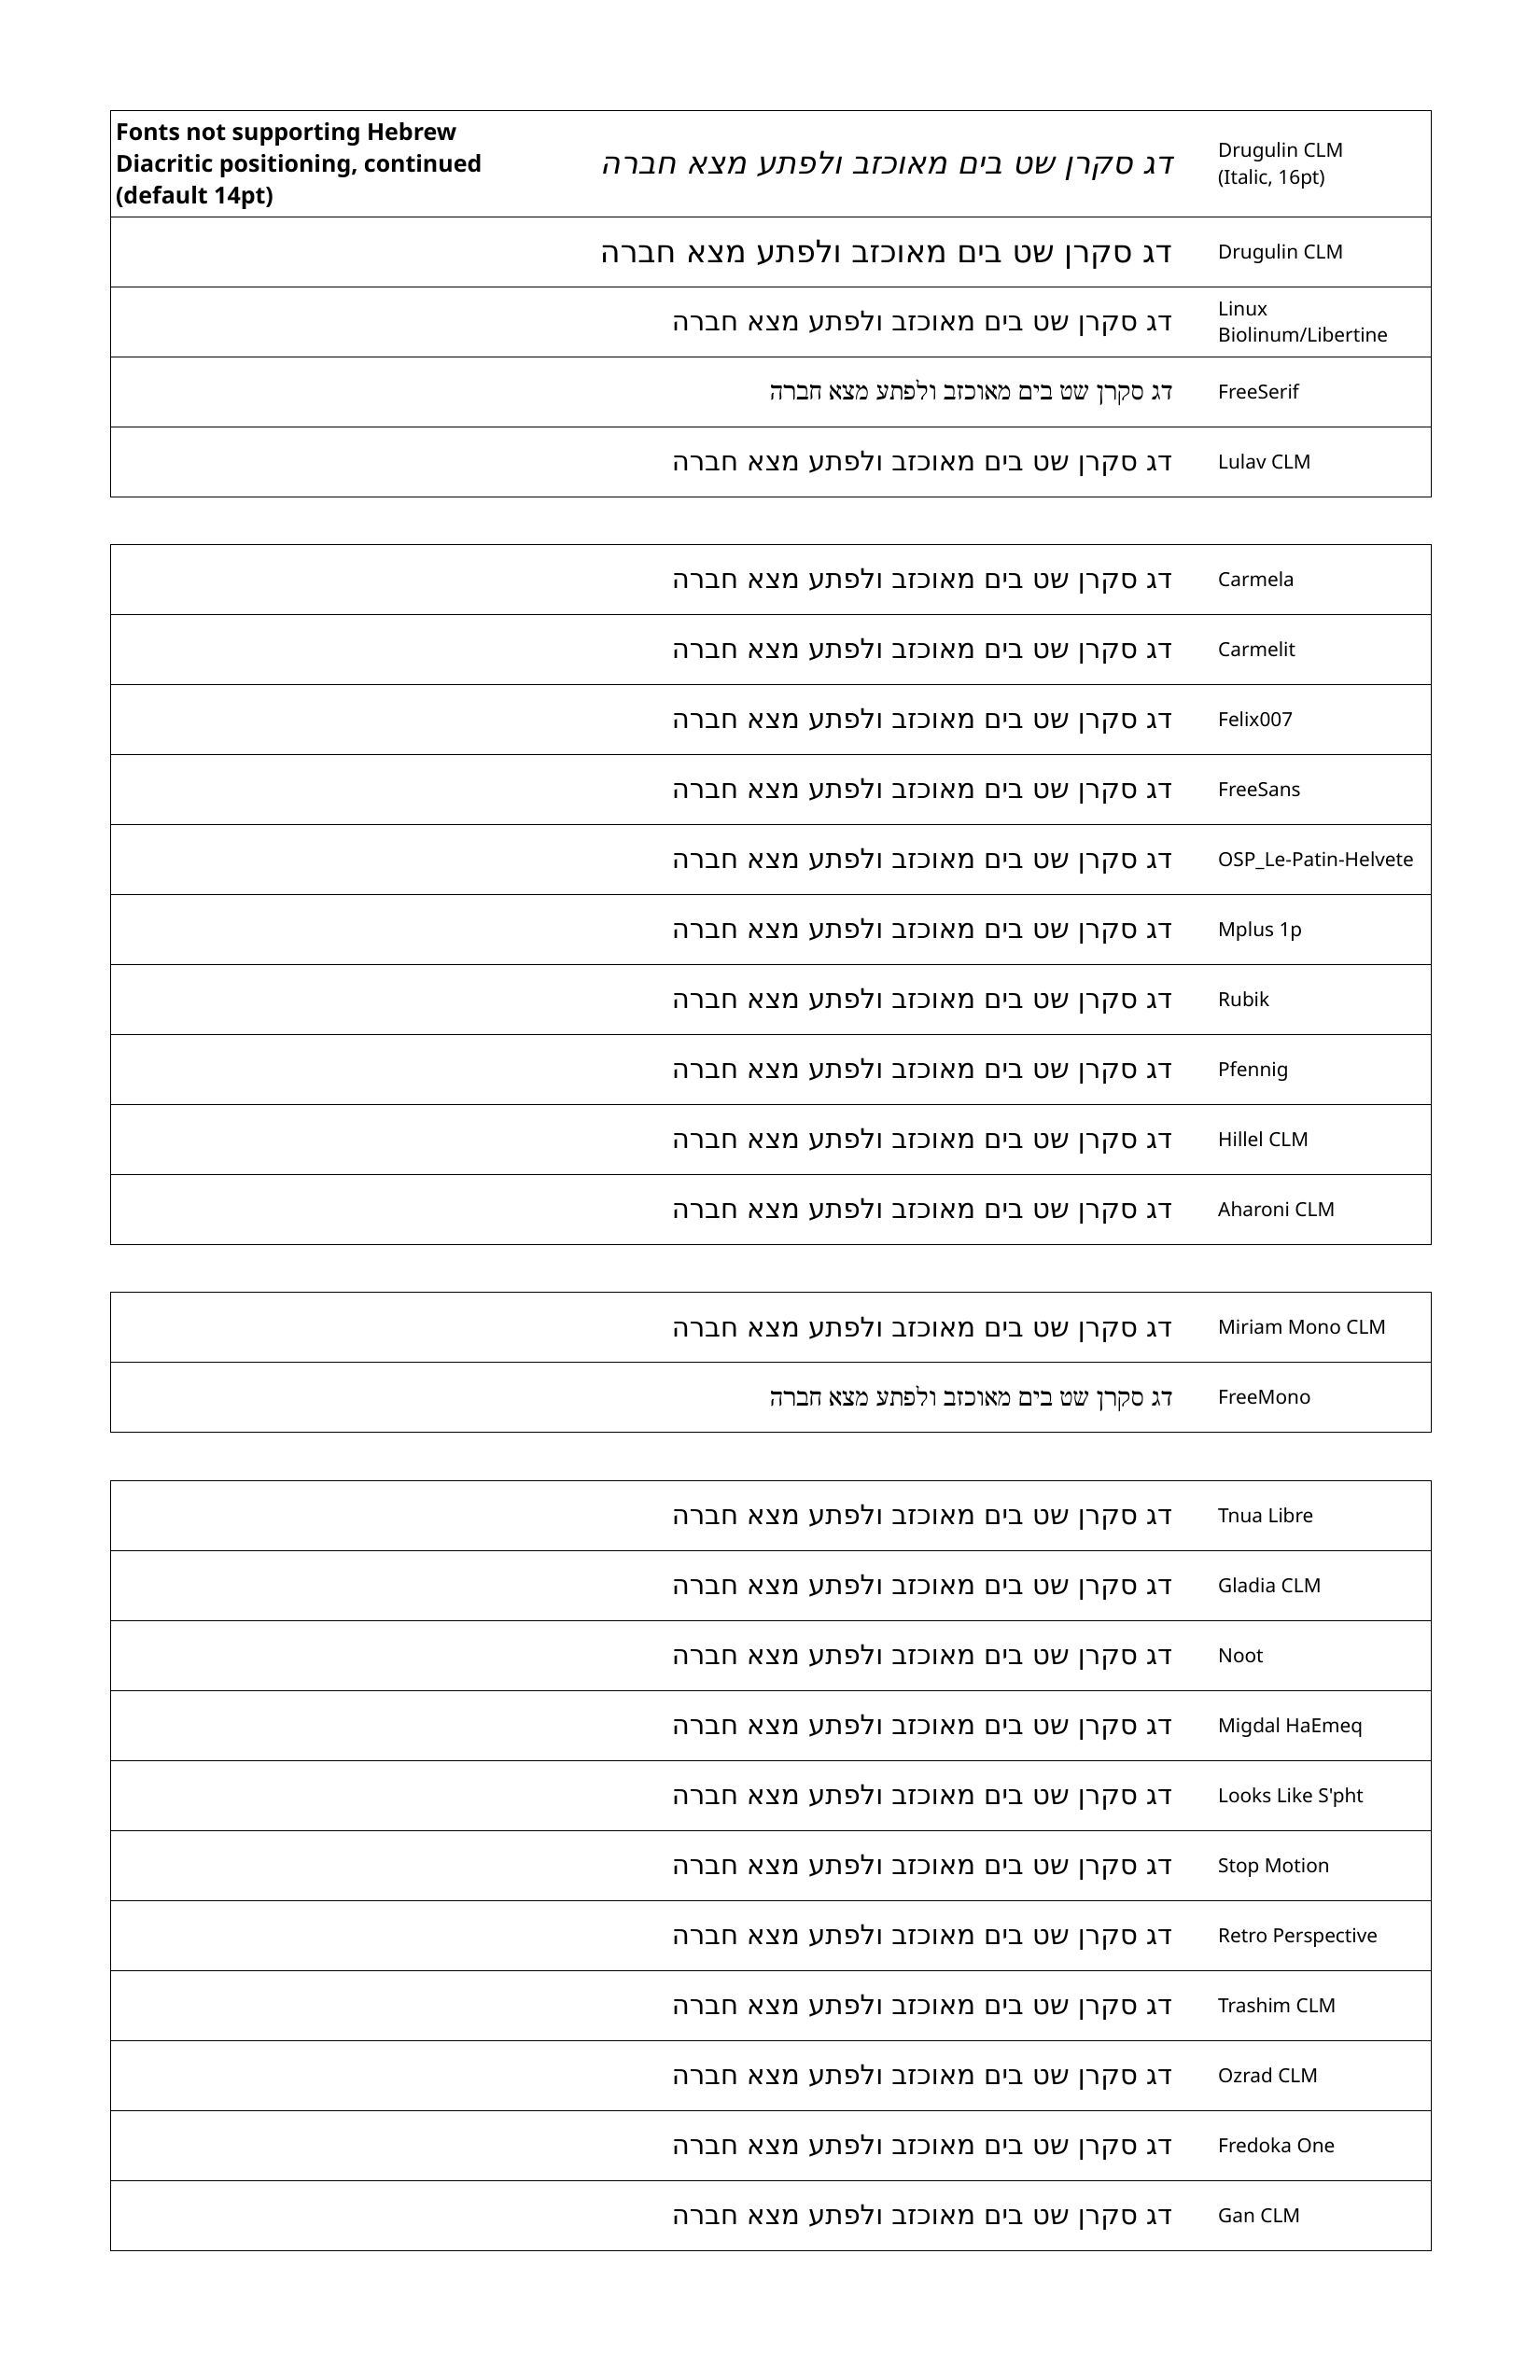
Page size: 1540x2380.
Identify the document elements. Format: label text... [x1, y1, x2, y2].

table_cell Fredoka One [1212, 2111, 1431, 2180]
table_cell [1178, 825, 1212, 894]
table_cell Aharoni CLM [1212, 1175, 1431, 1244]
table_cell דג סקרן שט בים מאוכזב ולפתע מצא חברה [111, 2041, 1178, 2110]
table_header דג סקרן שט בים מאוכזב ולפתע מצא חברה [111, 1481, 1178, 1550]
table_cell דג סקרן שט בים מאוכזב ולפתע מצא חברה [504, 965, 1178, 1034]
table_cell [1178, 1105, 1212, 1174]
table_cell דג סקרן שט בים מאוכזב ולפתע מצא חברה [504, 287, 1178, 357]
table_cell Pfennig [1212, 1035, 1431, 1104]
table_cell [111, 685, 503, 754]
table_cell [1178, 1621, 1212, 1690]
table_cell [111, 1105, 503, 1174]
table_cell [1178, 895, 1212, 964]
table_cell [111, 895, 503, 964]
table_cell [111, 287, 503, 357]
table_cell OSP_Le-Patin-Helvete [1212, 825, 1431, 894]
table_cell Rubik [1212, 965, 1431, 1034]
table_cell דג סקרן שט בים מאוכזב ולפתע מצא חברה [111, 1761, 1178, 1830]
table_cell [1178, 2181, 1212, 2250]
table_header Tnua Libre [1212, 1481, 1431, 1550]
table_header [1178, 545, 1212, 614]
table_cell [1178, 1831, 1212, 1900]
table_cell דג סקרן שט בים מאוכזב ולפתע מצא חברה [111, 2181, 1178, 2250]
table_header Carmela [1212, 545, 1431, 614]
table_cell [111, 755, 503, 824]
table_cell [1178, 755, 1212, 824]
table_header Miriam Mono CLM [1212, 1293, 1431, 1362]
table_cell FreeSerif [1212, 357, 1431, 427]
table_cell דג סקרן שט בים מאוכזב ולפתע מצא חברה [111, 1901, 1178, 1970]
table_cell Gladia CLM [1212, 1551, 1431, 1620]
table_cell FreeMono [1212, 1363, 1431, 1432]
table_header [1178, 1481, 1212, 1550]
table_cell דג סקרן שט בים מאוכזב ולפתע מצא חברה [111, 1691, 1178, 1760]
table_cell Migdal HaEmeq [1212, 1691, 1431, 1760]
table_header Drugulin CLM (Italic, 16pt) [1212, 111, 1431, 217]
table_cell [1178, 1363, 1212, 1432]
table_cell Stop Motion [1212, 1831, 1431, 1900]
table_cell Linux Biolinum/Libertine [1212, 287, 1431, 357]
table_cell Hillel CLM [1212, 1105, 1431, 1174]
table_cell [111, 217, 503, 287]
table_cell Lulav CLM [1212, 427, 1431, 497]
table_cell דג סקרן שט בים מאוכזב ולפתע מצא חברה [111, 1621, 1178, 1690]
table_cell דג סקרן שט בים מאוכזב ולפתע מצא חברה [504, 1105, 1178, 1174]
table_cell דג סקרן שט בים מאוכזב ולפתע מצא חברה [504, 217, 1178, 287]
table_cell [1178, 1971, 1212, 2040]
table_cell Carmelit [1212, 615, 1431, 684]
table_cell [1178, 615, 1212, 684]
table_cell דג סקרן שט בים מאוכזב ולפתע מצא חברה [504, 895, 1178, 964]
table_header דג סקרן שט בים מאוכזב ולפתע מצא חברה [111, 1293, 1178, 1362]
table_cell דג סקרן שט בים מאוכזב ולפתע מצא חברה [504, 825, 1178, 894]
table_cell [1178, 2041, 1212, 2110]
table_cell דג סקרן שט בים מאוכזב ולפתע מצא חברה [111, 1363, 1178, 1432]
table_cell [1178, 287, 1212, 357]
table_cell דג סקרן שט בים מאוכזב ולפתע מצא חברה [504, 685, 1178, 754]
table_cell דג סקרן שט בים מאוכזב ולפתע מצא חברה [504, 427, 1178, 497]
table_cell [111, 965, 503, 1034]
table_cell FreeSans [1212, 755, 1431, 824]
table_cell Gan CLM [1212, 2181, 1431, 2250]
table_cell [1178, 965, 1212, 1034]
table_header [111, 545, 503, 614]
table_cell Trashim CLM [1212, 1971, 1431, 2040]
table_cell [111, 427, 503, 497]
table_cell דג סקרן שט בים מאוכזב ולפתע מצא חברה [504, 1035, 1178, 1104]
table_cell Looks Like S'pht [1212, 1761, 1431, 1830]
table_cell [111, 1035, 503, 1104]
table_header [1178, 1293, 1212, 1362]
table_cell [111, 825, 503, 894]
table_header דג סקרן שט בים מאוכזב ולפתע מצא חברה [504, 545, 1178, 614]
table_cell דג סקרן שט בים מאוכזב ולפתע מצא חברה [504, 357, 1178, 427]
table_header דג סקרן שט בים מאוכזב ולפתע מצא חברה [504, 111, 1178, 217]
table_cell Ozrad CLM [1212, 2041, 1431, 2110]
table_header [1178, 111, 1212, 217]
table_cell דג סקרן שט בים מאוכזב ולפתע מצא חברה [504, 615, 1178, 684]
table_cell דג סקרן שט בים מאוכזב ולפתע מצא חברה [111, 1551, 1178, 1620]
table_cell דג סקרן שט בים מאוכזב ולפתע מצא חברה [504, 1175, 1178, 1244]
table_cell דג סקרן שט בים מאוכזב ולפתע מצא חברה [111, 1831, 1178, 1900]
table_cell Mplus 1p [1212, 895, 1431, 964]
table_cell Retro Perspective [1212, 1901, 1431, 1970]
table_cell [1178, 1551, 1212, 1620]
table_header Fonts not supporting Hebrew Diacritic positioning, continued (default 14pt) [111, 111, 503, 217]
table_cell דג סקרן שט בים מאוכזב ולפתע מצא חברה [111, 2111, 1178, 2180]
table_cell [111, 1175, 503, 1244]
table_cell [1178, 357, 1212, 427]
table_cell [1178, 1761, 1212, 1830]
table_cell [1178, 1901, 1212, 1970]
table_cell Drugulin CLM [1212, 217, 1431, 287]
table_cell [1178, 1035, 1212, 1104]
table_cell דג סקרן שט בים מאוכזב ולפתע מצא חברה [111, 1971, 1178, 2040]
table_cell דג סקרן שט בים מאוכזב ולפתע מצא חברה [504, 755, 1178, 824]
table_cell [1178, 427, 1212, 497]
table_cell [1178, 685, 1212, 754]
table_cell [1178, 1691, 1212, 1760]
table_cell [111, 357, 503, 427]
table_cell [1178, 217, 1212, 287]
table_cell [1178, 1175, 1212, 1244]
table_cell Felix007 [1212, 685, 1431, 754]
table_cell [1178, 2111, 1212, 2180]
table_cell Noot [1212, 1621, 1431, 1690]
table_cell [111, 615, 503, 684]
